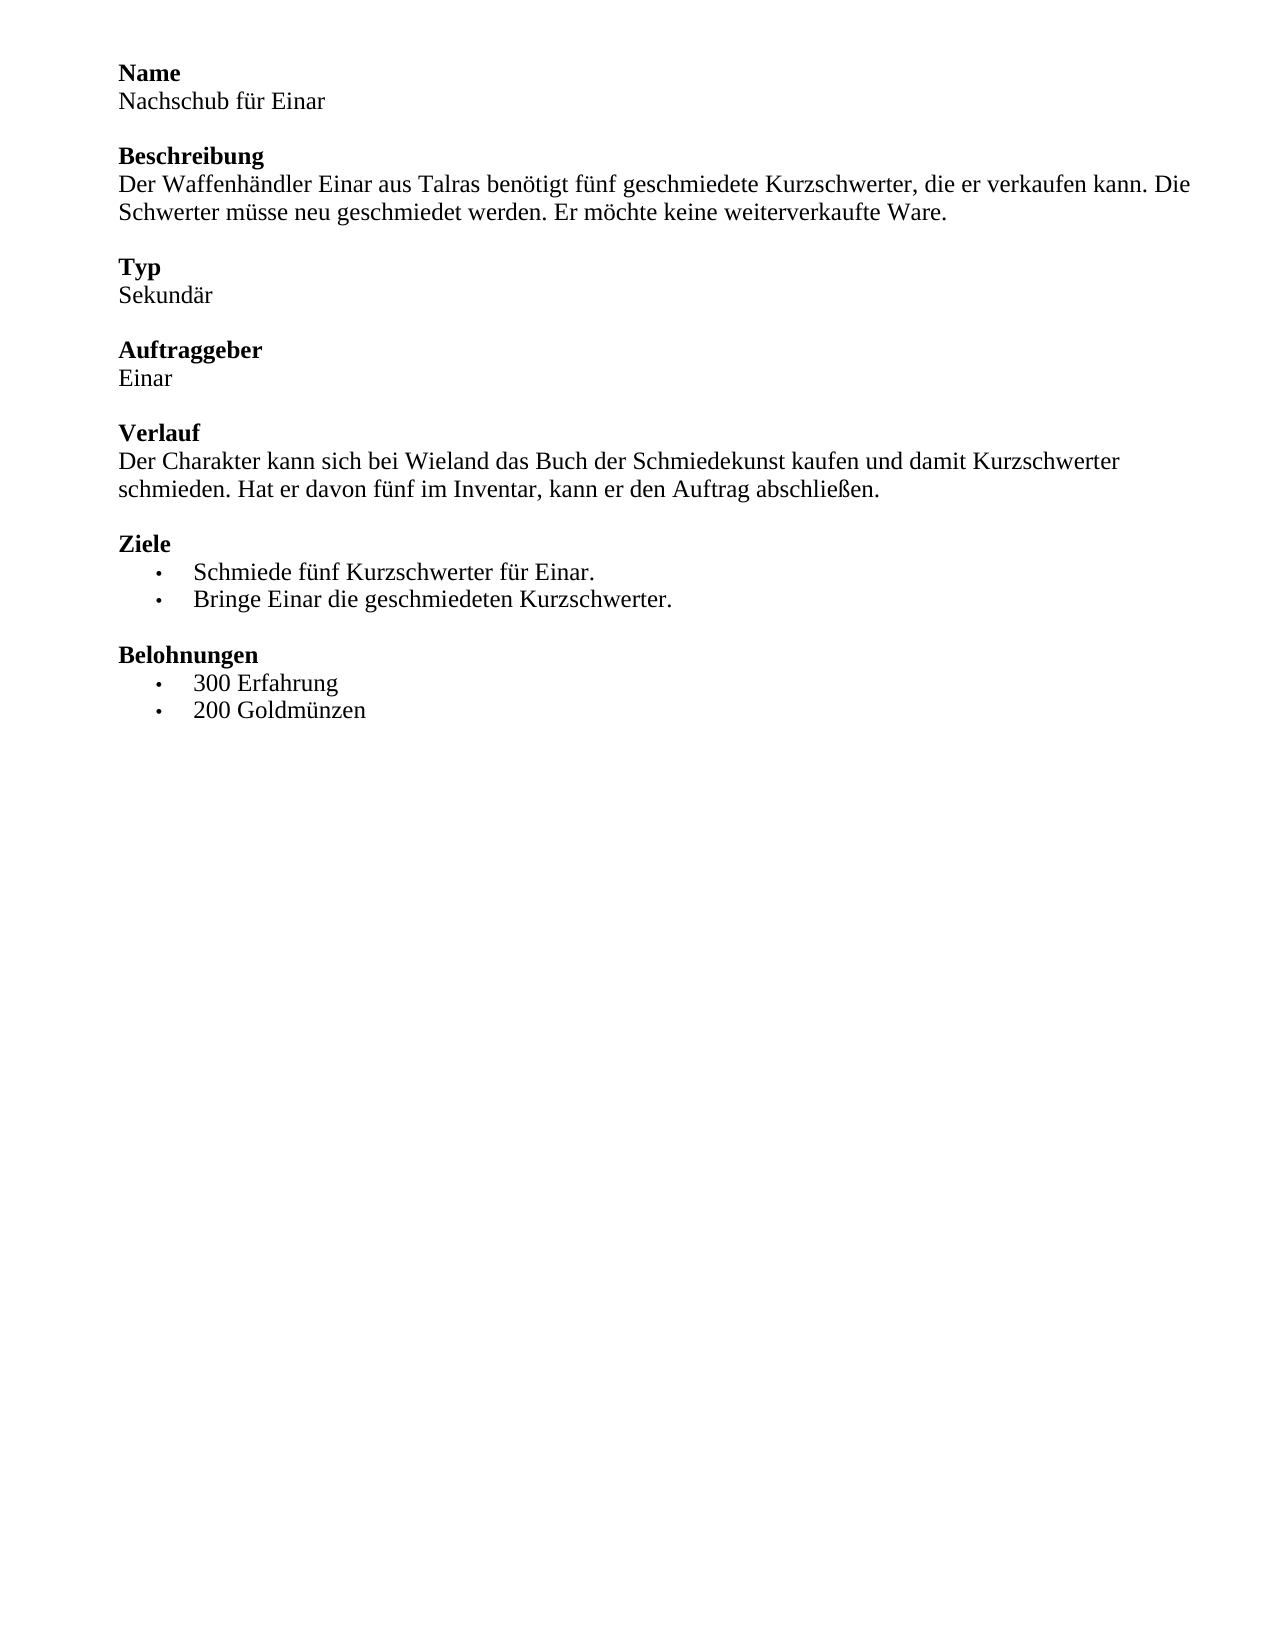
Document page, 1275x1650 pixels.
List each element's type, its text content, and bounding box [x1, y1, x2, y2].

text Beschreibung [118, 142, 1216, 170]
text Einar [118, 364, 1216, 392]
text Typ [118, 253, 1216, 281]
text Verlauf [118, 419, 1216, 447]
text Name [118, 59, 1216, 87]
text Der Waffenhändler Einar aus Talras benötigt fünf geschmiedete Kurzschwerter, die er verkaufen kann. Die Schwerter müsse neu geschmiedet werden. Er möchte keine weiterverkaufte Ware. [118, 170, 1216, 225]
text Ziele [118, 530, 1216, 558]
text Auftraggeber [118, 336, 1216, 364]
text Sekundär [118, 281, 1216, 308]
text Belohnungen [118, 641, 1216, 669]
list Schmiede fünf Kurzschwerter für Einar. [156, 558, 1216, 586]
text Nachschub für Einar [118, 87, 1216, 114]
list Bringe Einar die geschmiedeten Kurzschwerter. [156, 586, 1216, 613]
text Der Charakter kann sich bei Wieland das Buch der Schmiedekunst kaufen und damit Kurzschwerter schmieden. Hat er davon fünf im Inventar, kann er den Auftrag abschließen. [118, 447, 1216, 502]
list 200 Goldmünzen [156, 696, 1216, 724]
list 300 Erfahrung [156, 669, 1216, 696]
